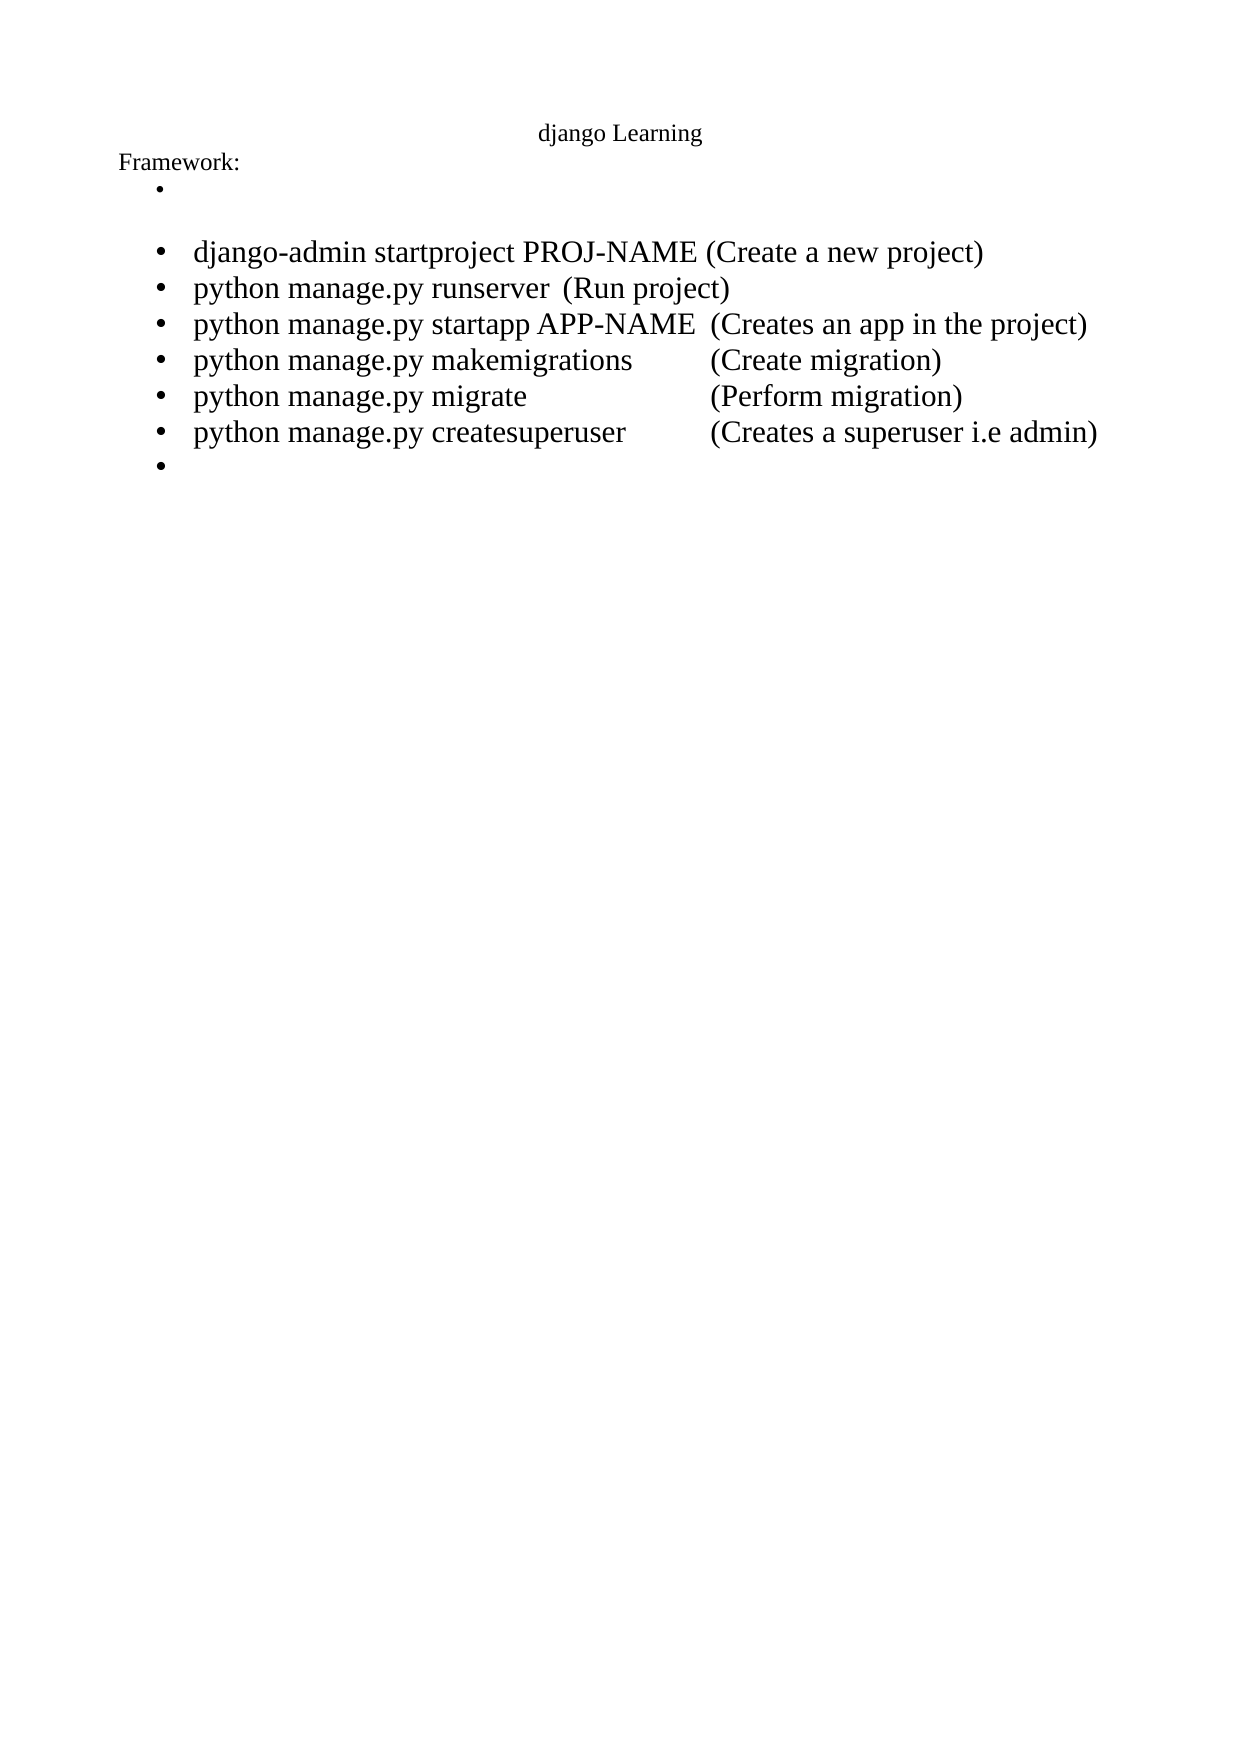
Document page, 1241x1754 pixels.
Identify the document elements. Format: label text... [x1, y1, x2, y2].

list python manage.py makemigrations (Create migration) [156, 341, 1122, 377]
list python manage.py runserver (Run project) [156, 269, 1122, 305]
list python manage.py migrate (Perform migration) [156, 377, 1122, 413]
text django Learning [118, 118, 1122, 147]
list python manage.py startapp APP-NAME (Creates an app in the project) [156, 305, 1122, 341]
list python manage.py createsuperuser (Creates a superuser i.e admin) [156, 413, 1122, 449]
text Framework: [118, 147, 1122, 176]
list django-admin startproject PROJ-NAME (Create a new project) [156, 233, 1122, 269]
